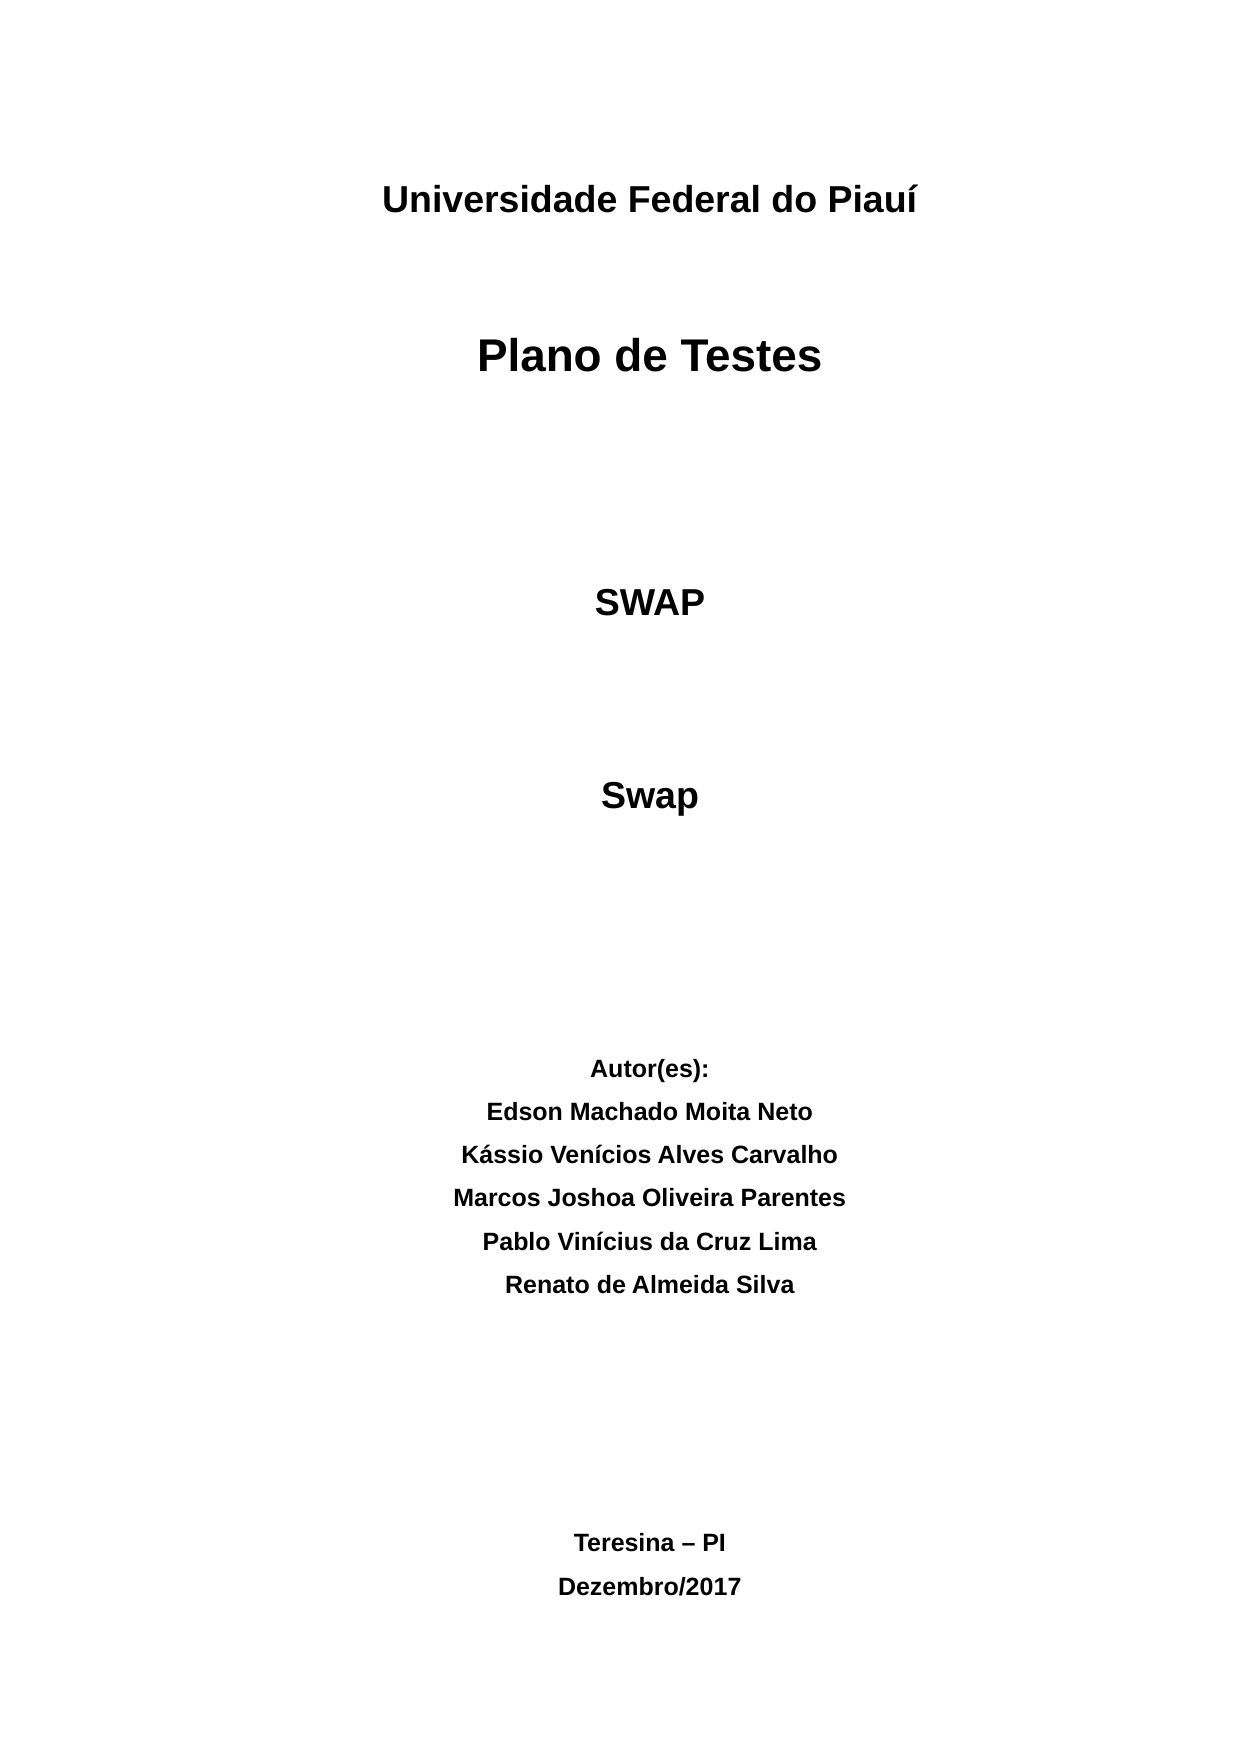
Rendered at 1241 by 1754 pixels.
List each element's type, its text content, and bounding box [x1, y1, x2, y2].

text Kássio Venícios Alves Carvalho [177, 1140, 1122, 1169]
text Universidade Federal do Piauí [177, 177, 1122, 220]
text Pablo Vinícius da Cruz Lima [177, 1227, 1122, 1255]
text Teresina – PI [177, 1528, 1122, 1557]
text Swap [177, 774, 1122, 817]
text Edson Machado Moita Neto [177, 1097, 1122, 1126]
text Autor(es): [177, 1054, 1122, 1083]
text Marcos Joshoa Oliveira Parentes [177, 1183, 1122, 1212]
text Renato de Almeida Silva [177, 1270, 1122, 1298]
text SWAP [177, 580, 1122, 623]
text Plano de Testes [177, 328, 1122, 381]
text Dezembro/2017 [177, 1572, 1122, 1600]
